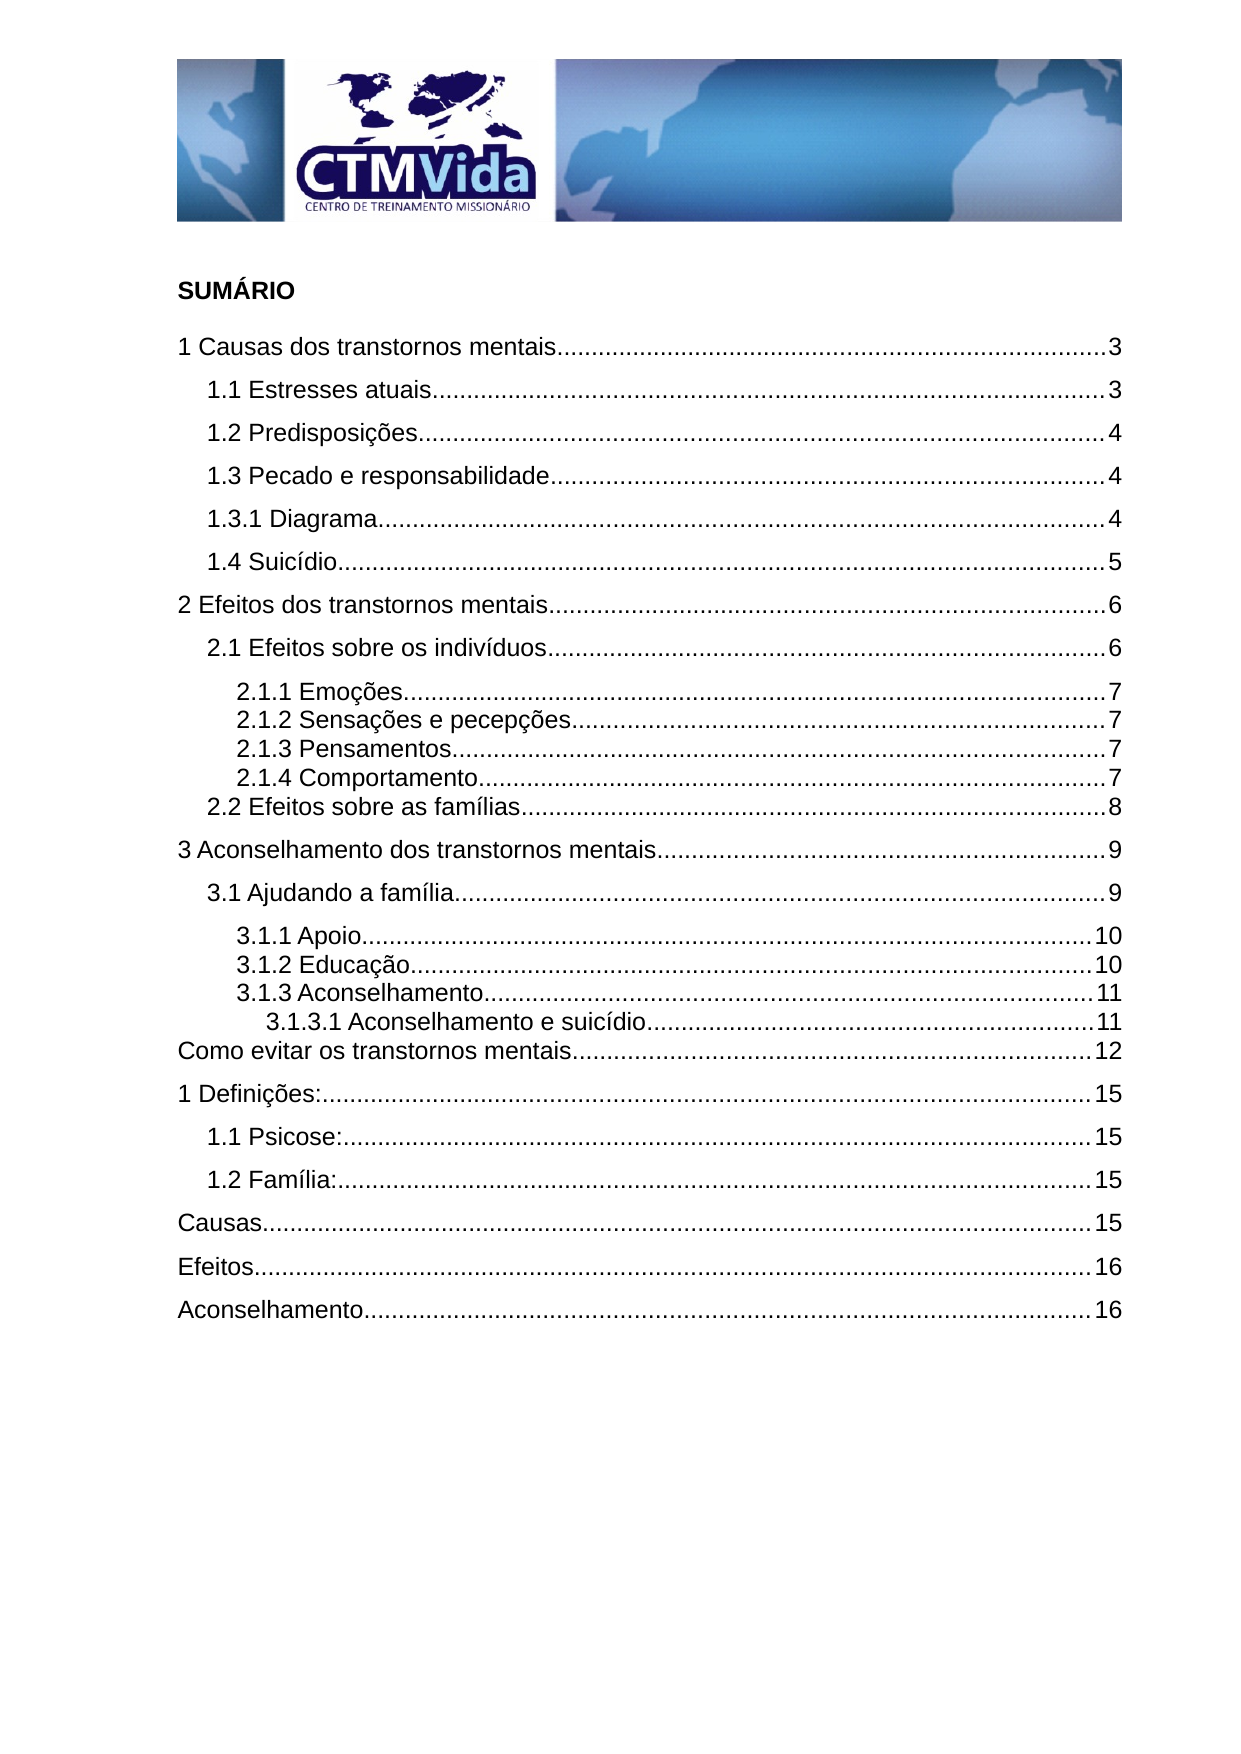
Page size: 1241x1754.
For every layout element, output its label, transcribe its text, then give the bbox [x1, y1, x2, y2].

text 2.1 Efeitos sobre os indivíduos 6 [207, 633, 1122, 662]
text 1 Causas dos transtornos mentais 3 [177, 332, 1122, 360]
text 2.1.3 Pensamentos. 7 [236, 734, 1122, 763]
subtitle Sumário [177, 276, 1122, 305]
text 3.1.3 Aconselhamento 11 [236, 978, 1122, 1007]
text Aconselhamento 16 [177, 1295, 1122, 1323]
text 1.1 Estresses atuais 3 [207, 375, 1122, 403]
text 3.1.2 Educação 10 [236, 950, 1122, 978]
text 2.1.1 Emoções. 7 [236, 677, 1122, 705]
text 1.1 Psicose: 15 [207, 1122, 1122, 1151]
text Efeitos 16 [177, 1252, 1122, 1280]
text 2.1.4 Comportamento 7 [236, 763, 1122, 792]
text 1.2 Família: 15 [207, 1165, 1122, 1194]
text 3.1.3.1 Aconselhamento e suicídio 11 [266, 1007, 1122, 1036]
text 3 Aconselhamento dos transtornos mentais 9 [177, 835, 1122, 863]
text 1 Definições: 15 [177, 1079, 1122, 1108]
text 1.3.1 Diagrama 4 [207, 504, 1122, 533]
text 2.2 Efeitos sobre as famílias 8 [207, 792, 1122, 820]
text Causas 15 [177, 1208, 1122, 1237]
text 1.2 Predisposições 4 [207, 418, 1122, 447]
text 2.1.2 Sensações e pecepções 7 [236, 705, 1122, 734]
text 1.4 Suicídio 5 [207, 547, 1122, 576]
text Como evitar os transtornos mentais 12 [177, 1036, 1122, 1065]
text 3.1 Ajudando a família 9 [207, 878, 1122, 907]
picture [177, 59, 1122, 222]
text 3.1.1 Apoio 10 [236, 921, 1122, 950]
text 2 Efeitos dos transtornos mentais 6 [177, 590, 1122, 619]
text 1.3 Pecado e responsabilidade 4 [207, 461, 1122, 490]
